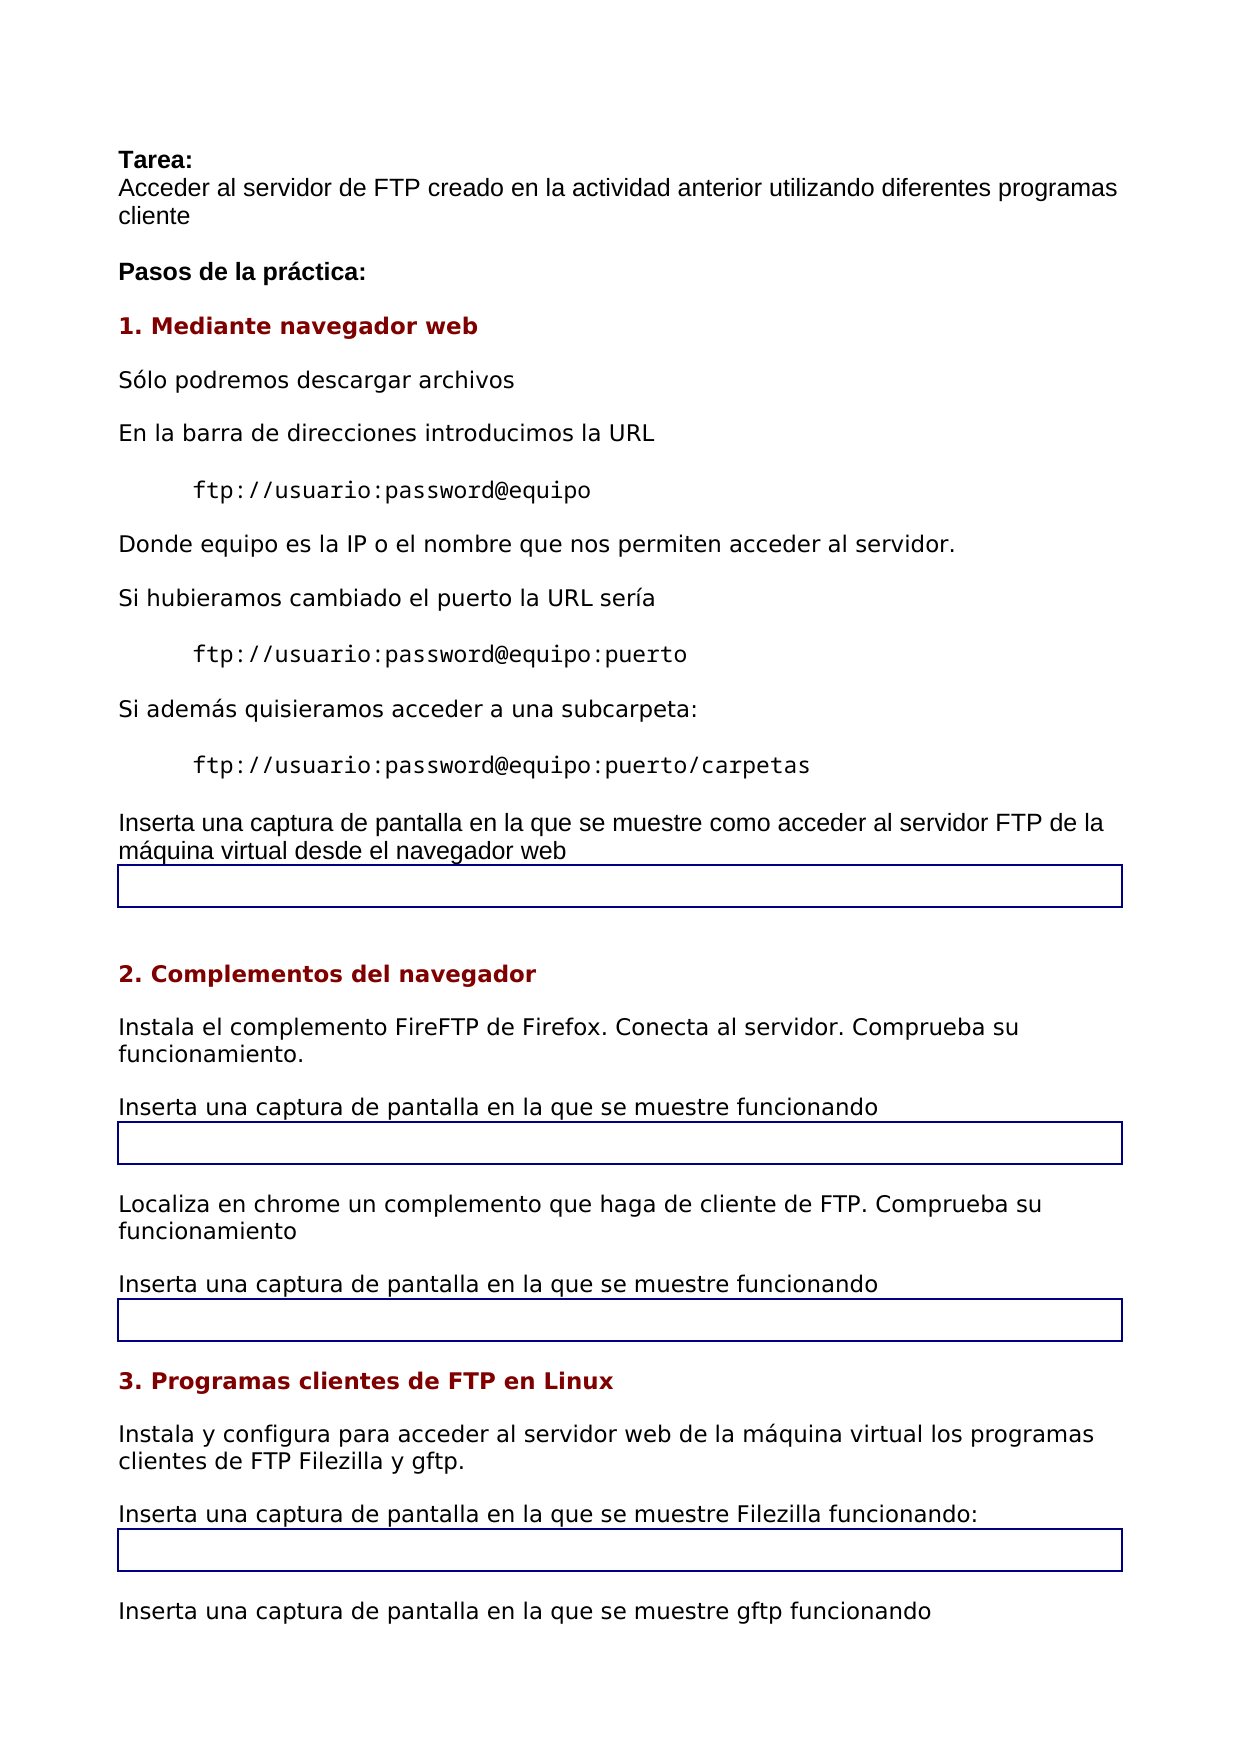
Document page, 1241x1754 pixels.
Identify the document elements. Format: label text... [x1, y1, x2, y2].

text Tarea: [118, 146, 1122, 174]
text Pasos de la práctica: [118, 258, 1122, 286]
text ftp://usuario:password@equipo:puerto [192, 638, 1122, 669]
text Inserta una captura de pantalla en la que se muestre como acceder al servidor FTP de la máquina virtual desde el navegador web [118, 808, 1122, 864]
text Si además quisieramos acceder a una subcarpeta: [118, 696, 1122, 723]
table_header [119, 1300, 1121, 1339]
text Inserta una captura de pantalla en la que se muestre funcionando [118, 1094, 1122, 1121]
text Inserta una captura de pantalla en la que se muestre funcionando [118, 1271, 1122, 1298]
text En la barra de direcciones introducimos la URL [118, 420, 1122, 447]
text 1. Mediante navegador web [118, 313, 1122, 340]
text Instala y configura para acceder al servidor web de la máquina virtual los programas clientes de FTP Filezilla y gftp. [118, 1422, 1122, 1475]
text Inserta una captura de pantalla en la que se muestre Filezilla funcionando: [118, 1502, 1122, 1528]
text Sólo podremos descargar archivos [118, 367, 1122, 393]
text Inserta una captura de pantalla en la que se muestre gftp funcionando [118, 1598, 1122, 1625]
table_header [119, 866, 1121, 906]
text ftp://usuario:password@equipo [192, 473, 1122, 505]
text Donde equipo es la IP o el nombre que nos permiten acceder al servidor. [118, 531, 1122, 558]
table_header [119, 1123, 1121, 1163]
table_header [119, 1530, 1121, 1570]
text ftp://usuario:password@equipo:puerto/carpetas [192, 749, 1122, 781]
text Instala el complemento FireFTP de Firefox. Conecta al servidor. Comprueba su funcionamiento. [118, 1014, 1122, 1068]
text 3. Programas clientes de FTP en Linux [118, 1368, 1122, 1395]
text 2. Complementos del navegador [118, 961, 1122, 988]
text Acceder al servidor de FTP creado en la actividad anterior utilizando diferentes programas cliente [118, 174, 1122, 230]
text Si hubieramos cambiado el puerto la URL sería [118, 585, 1122, 611]
text Localiza en chrome un complemento que haga de cliente de FTP. Comprueba su funcionamiento [118, 1191, 1122, 1245]
